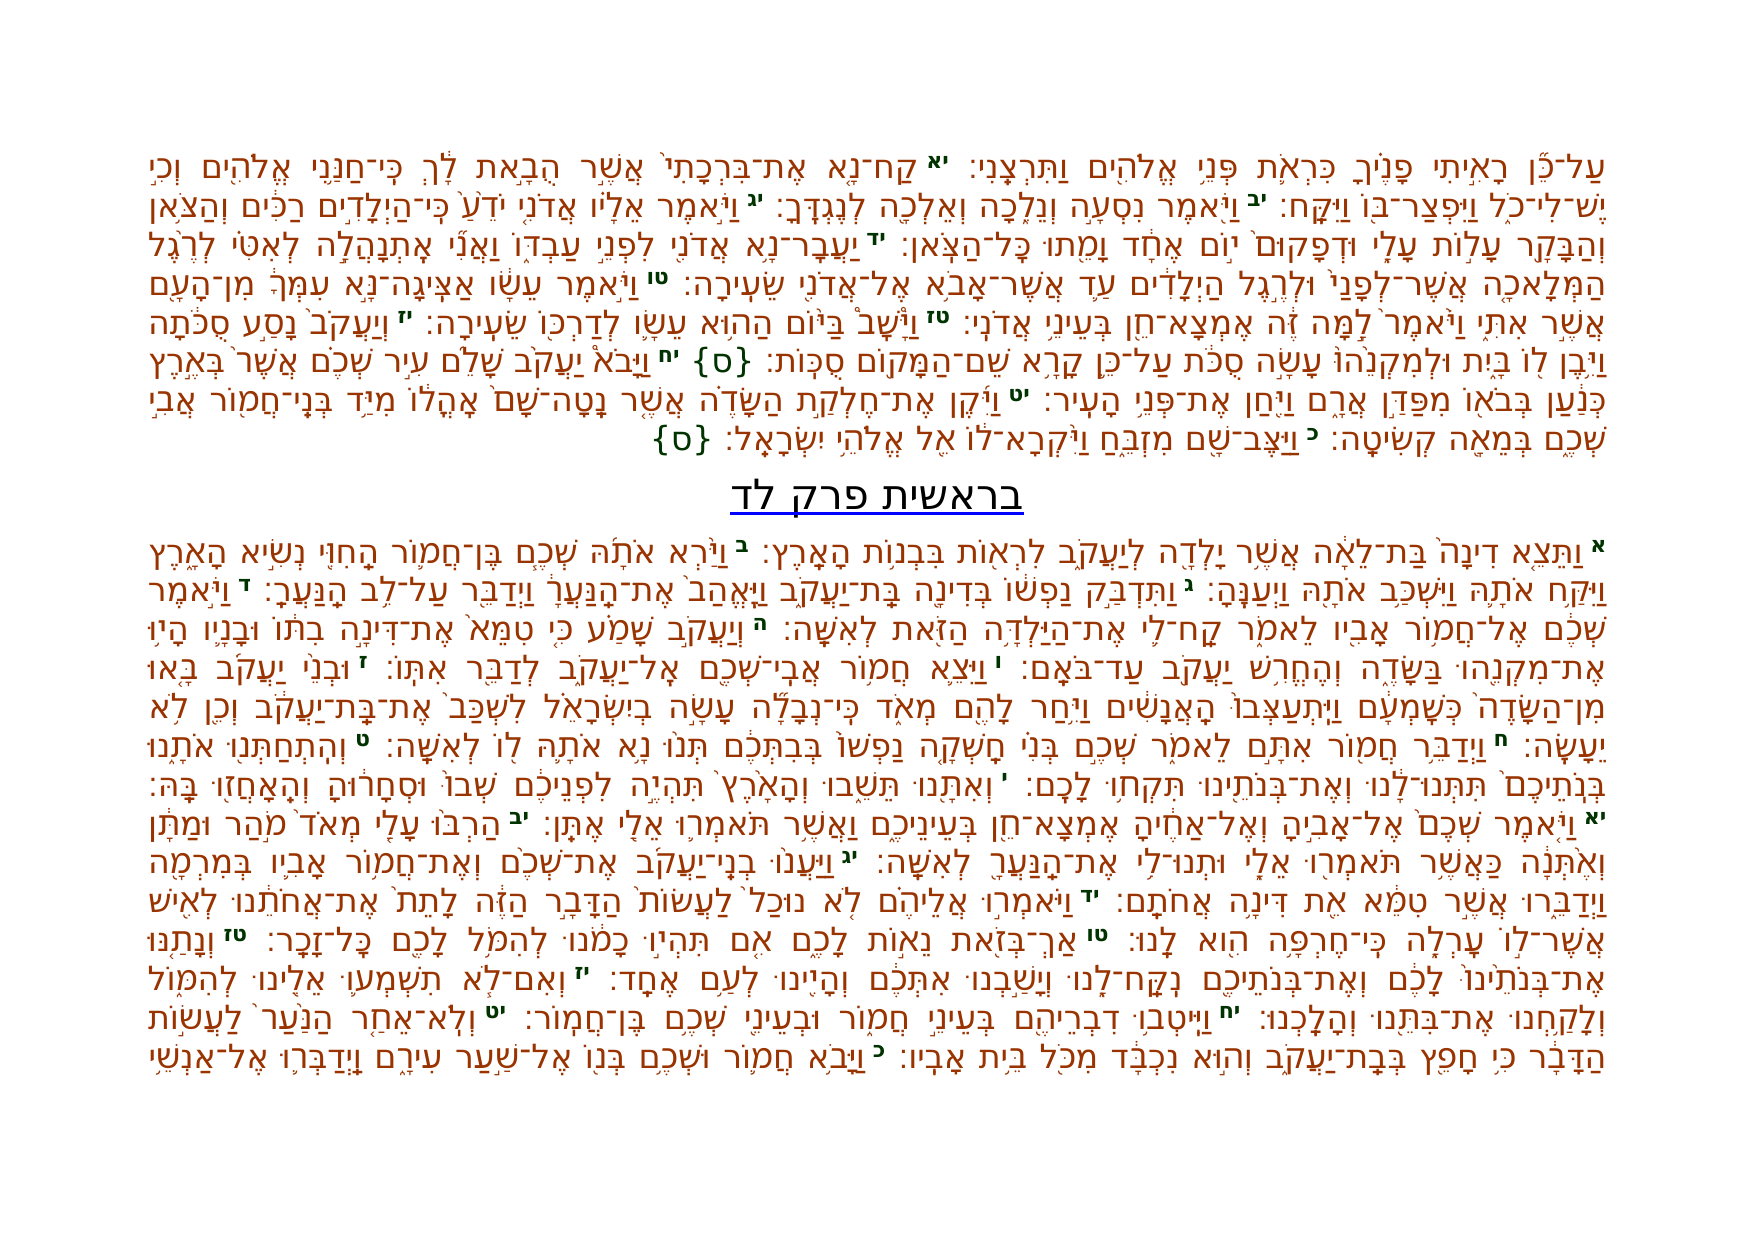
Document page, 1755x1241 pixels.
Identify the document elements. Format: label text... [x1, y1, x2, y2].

text בראשית פרק לד [148, 471, 1606, 519]
text עַל־כֵּ֞ן רָאִ֣יתִי פָנֶ֗יךָ כִּרְאֹ֛ת פְּנֵ֥י אֱלֹהִ֖ים וַתִּרְצֵֽנִי׃ יא קַח־נָ֤א אֶת־בִּרְכָתִי֙ אֲשֶׁ֣ר הֻבָ֣את לָ֔ךְ כִּֽי־חַנַּ֥נִי אֱלֹהִ֖ים וְכִ֣י יֶשׁ־לִי־כֹ֑ל וַיִּפְצַר־בּ֖וֹ וַיִּקָּֽח׃ יב וַיֹּ֖אמֶר נִסְעָ֣ה וְנֵלֵ֑כָה וְאֵלְכָ֖ה לְנֶגְדֶּֽךָ׃ יג וַיֹּ֣אמֶר אֵלָ֗יו אֲדֹנִ֤י יֹדֵ֙עַ֙ כִּֽי־הַיְלָדִ֣ים רַכִּ֔ים וְהַצֹּ֥אן וְהַבָּקָ֖ר עָל֣וֹת עָלָ֑י וּדְפָקוּם֙ י֣וֹם אֶחָ֔ד וָמֵ֖תוּ כׇּל־הַצֹּֽאן׃ יד יַעֲבׇר־נָ֥א אֲדֹנִ֖י לִפְנֵ֣י עַבְדּ֑וֹ וַאֲנִ֞י אֶֽתְנָהֲלָ֣ה לְאִטִּ֗י לְרֶ֨גֶל הַמְּלָאכָ֤ה אֲשֶׁר־לְפָנַי֙ וּלְרֶ֣גֶל הַיְלָדִ֔ים עַ֛ד אֲשֶׁר־אָבֹ֥א אֶל־אֲדֹנִ֖י שֵׂעִֽירָה׃ טו וַיֹּ֣אמֶר עֵשָׂ֔ו אַצִּֽיגָה־נָּ֣א עִמְּךָ֔ מִן־הָעָ֖ם אֲשֶׁ֣ר אִתִּ֑י וַיֹּ֙אמֶר֙ לָ֣מָּה זֶּ֔ה אֶמְצָא־חֵ֖ן בְּעֵינֵ֥י אֲדֹנִֽי׃ טז וַיָּ֩שׇׁב֩ בַּיּ֨וֹם הַה֥וּא עֵשָׂ֛ו לְדַרְכּ֖וֹ שֵׂעִֽירָה׃ יז וְיַעֲקֹב֙ נָסַ֣ע סֻכֹּ֔תָה וַיִּ֥בֶן ל֖וֹ בָּ֑יִת וּלְמִקְנֵ֙הוּ֙ עָשָׂ֣ה סֻכֹּ֔ת עַל־כֵּ֛ן קָרָ֥א שֵׁם־הַמָּק֖וֹם סֻכּֽוֹת׃ {ס} יח וַיָּבֹא֩ יַעֲקֹ֨ב שָׁלֵ֜ם עִ֣יר שְׁכֶ֗ם אֲשֶׁר֙ בְּאֶ֣רֶץ כְּנַ֔עַן בְּבֹא֖וֹ מִפַּדַּ֣ן אֲרָ֑ם וַיִּ֖חַן אֶת־פְּנֵ֥י הָעִֽיר׃ יט וַיִּ֜קֶן אֶת־חֶלְקַ֣ת הַשָּׂדֶ֗ה אֲשֶׁ֤ר נָֽטָה־שָׁם֙ אׇהֳל֔וֹ מִיַּ֥ד בְּנֵֽי־חֲמ֖וֹר אֲבִ֣י שְׁכֶ֑ם בְּמֵאָ֖ה קְשִׂיטָֽה׃ כ וַיַּצֶּב־שָׁ֖ם מִזְבֵּ֑חַ וַיִּ֨קְרָא־ל֔וֹ אֵ֖ל אֱלֹהֵ֥י יִשְׂרָאֵֽל׃ {ס} [148, 148, 1606, 458]
text א וַתֵּצֵ֤א דִינָה֙ בַּת־לֵאָ֔ה אֲשֶׁ֥ר יָלְדָ֖ה לְיַעֲקֹ֑ב לִרְא֖וֹת בִּבְנ֥וֹת הָאָֽרֶץ׃ ב וַיַּ֨רְא אֹתָ֜הּ שְׁכֶ֧ם בֶּן־חֲמ֛וֹר הַֽחִוִּ֖י נְשִׂ֣יא הָאָ֑רֶץ וַיִּקַּ֥ח אֹתָ֛הּ וַיִּשְׁכַּ֥ב אֹתָ֖הּ וַיְעַנֶּֽהָ׃ ג וַתִּדְבַּ֣ק נַפְשׁ֔וֹ בְּדִינָ֖ה בַּֽת־יַעֲקֹ֑ב וַיֶּֽאֱהַב֙ אֶת־הַֽנַּעֲרָ֔ וַיְדַבֵּ֖ר עַל־לֵ֥ב הַֽנַּעֲרָֽ׃ ד וַיֹּ֣אמֶר שְׁכֶ֔ם אֶל־חֲמ֥וֹר אָבִ֖יו לֵאמֹ֑ר קַֽח־לִ֛י אֶת־הַיַּלְדָּ֥ה הַזֹּ֖את לְאִשָּֽׁה׃ ה וְיַעֲקֹ֣ב שָׁמַ֗ע כִּ֤י טִמֵּא֙ אֶת־דִּינָ֣ה בִתּ֔וֹ וּבָנָ֛יו הָי֥וּ אֶת־מִקְנֵ֖הוּ בַּשָּׂדֶ֑ה וְהֶחֱרִ֥שׁ יַעֲקֹ֖ב עַד־בֹּאָֽם׃ ו וַיֵּצֵ֛א חֲמ֥וֹר אֲבִֽי־שְׁכֶ֖ם אֶֽל־יַעֲקֹ֑ב לְדַבֵּ֖ר אִתּֽוֹ׃ ז וּבְנֵ֨י יַעֲקֹ֜ב בָּ֤אוּ מִן־הַשָּׂדֶה֙ כְּשׇׁמְעָ֔ם וַיִּֽתְעַצְּבוּ֙ הָֽאֲנָשִׁ֔ים וַיִּ֥חַר לָהֶ֖ם מְאֹ֑ד כִּֽי־נְבָלָ֞ה עָשָׂ֣ה בְיִשְׂרָאֵ֗ל לִשְׁכַּב֙ אֶת־בַּֽת־יַעֲקֹ֔ב וְכֵ֖ן לֹ֥א יֵעָשֶֽׂה׃ ח וַיְדַבֵּ֥ר חֲמ֖וֹר אִתָּ֣ם לֵאמֹ֑ר שְׁכֶ֣ם בְּנִ֗י חָֽשְׁקָ֤ה נַפְשׁוֹ֙ בְּבִתְּכֶ֔ם תְּנ֨וּ נָ֥א אֹתָ֛הּ ל֖וֹ לְאִשָּֽׁה׃ ט וְהִֽתְחַתְּנ֖וּ אֹתָ֑נוּ בְּנֹֽתֵיכֶם֙ תִּתְּנוּ־לָ֔נוּ וְאֶת־בְּנֹתֵ֖ינוּ תִּקְח֥וּ לָכֶֽם׃ י וְאִתָּ֖נוּ תֵּשֵׁ֑בוּ וְהָאָ֙רֶץ֙ תִּהְיֶ֣ה לִפְנֵיכֶ֔ם שְׁבוּ֙ וּסְחָר֔וּהָ וְהֵֽאָחֲז֖וּ בָּֽהּ׃ יא וַיֹּ֤אמֶר שְׁכֶם֙ אֶל־אָבִ֣יהָ וְאֶל־אַחֶ֔יהָ אֶמְצָא־חֵ֖ן בְּעֵינֵיכֶ֑ם וַאֲשֶׁ֥ר תֹּאמְר֛וּ אֵלַ֖י אֶתֵּֽן׃ יב הַרְבּ֨וּ עָלַ֤י מְאֹד֙ מֹ֣הַר וּמַתָּ֔ן וְאֶ֨תְּנָ֔ה כַּאֲשֶׁ֥ר תֹּאמְר֖וּ אֵלָ֑י וּתְנוּ־לִ֥י אֶת־הַֽנַּעֲרָ֖ לְאִשָּֽׁה׃ יג וַיַּעֲנ֨וּ בְנֵֽי־יַעֲקֹ֜ב אֶת־שְׁכֶ֨ם וְאֶת־חֲמ֥וֹר אָבִ֛יו בְּמִרְמָ֖ה וַיְדַבֵּ֑רוּ אֲשֶׁ֣ר טִמֵּ֔א אֵ֖ת דִּינָ֥ה אֲחֹתָֽם׃ יד וַיֹּאמְר֣וּ אֲלֵיהֶ֗ם לֹ֤א נוּכַל֙ לַעֲשׂוֹת֙ הַדָּבָ֣ר הַזֶּ֔ה לָתֵת֙ אֶת־אֲחֹתֵ֔נוּ לְאִ֖ישׁ אֲשֶׁר־ל֣וֹ עׇרְלָ֑ה כִּֽי־חֶרְפָּ֥ה הִ֖וא לָֽנוּ׃ טו אַךְ־בְּזֹ֖את נֵא֣וֹת לָכֶ֑ם אִ֚ם תִּהְי֣וּ כָמֹ֔נוּ לְהִמֹּ֥ל לָכֶ֖ם כׇּל־זָכָֽר׃ טז וְנָתַ֤נּוּ אֶת־בְּנֹתֵ֙ינוּ֙ לָכֶ֔ם וְאֶת־בְּנֹתֵיכֶ֖ם נִֽקַּֽח־לָ֑נוּ וְיָשַׁ֣בְנוּ אִתְּכֶ֔ם וְהָיִ֖ינוּ לְעַ֥ם אֶחָֽד׃ יז וְאִם־לֹ֧א תִשְׁמְע֛וּ אֵלֵ֖ינוּ לְהִמּ֑וֹל וְלָקַ֥חְנוּ אֶת־בִּתֵּ֖נוּ וְהָלָֽכְנוּ׃ יח וַיִּֽיטְב֥וּ דִבְרֵיהֶ֖ם בְּעֵינֵ֣י חֲמ֑וֹר וּבְעֵינֵ֖י שְׁכֶ֥ם בֶּן־חֲמֽוֹר׃ יט וְלֹֽא־אֵחַ֤ר הַנַּ֙עַר֙ לַעֲשׂ֣וֹת הַדָּבָ֔ר כִּ֥י חָפֵ֖ץ בְּבַֽת־יַעֲקֹ֑ב וְה֣וּא נִכְבָּ֔ד מִכֹּ֖ל בֵּ֥ית אָבִֽיו׃ כ וַיָּבֹ֥א חֲמ֛וֹר וּשְׁכֶ֥ם בְּנ֖וֹ אֶל־שַׁ֣עַר עִירָ֑ם וַֽיְדַבְּר֛וּ אֶל־אַנְשֵׁ֥י [148, 532, 1606, 1076]
